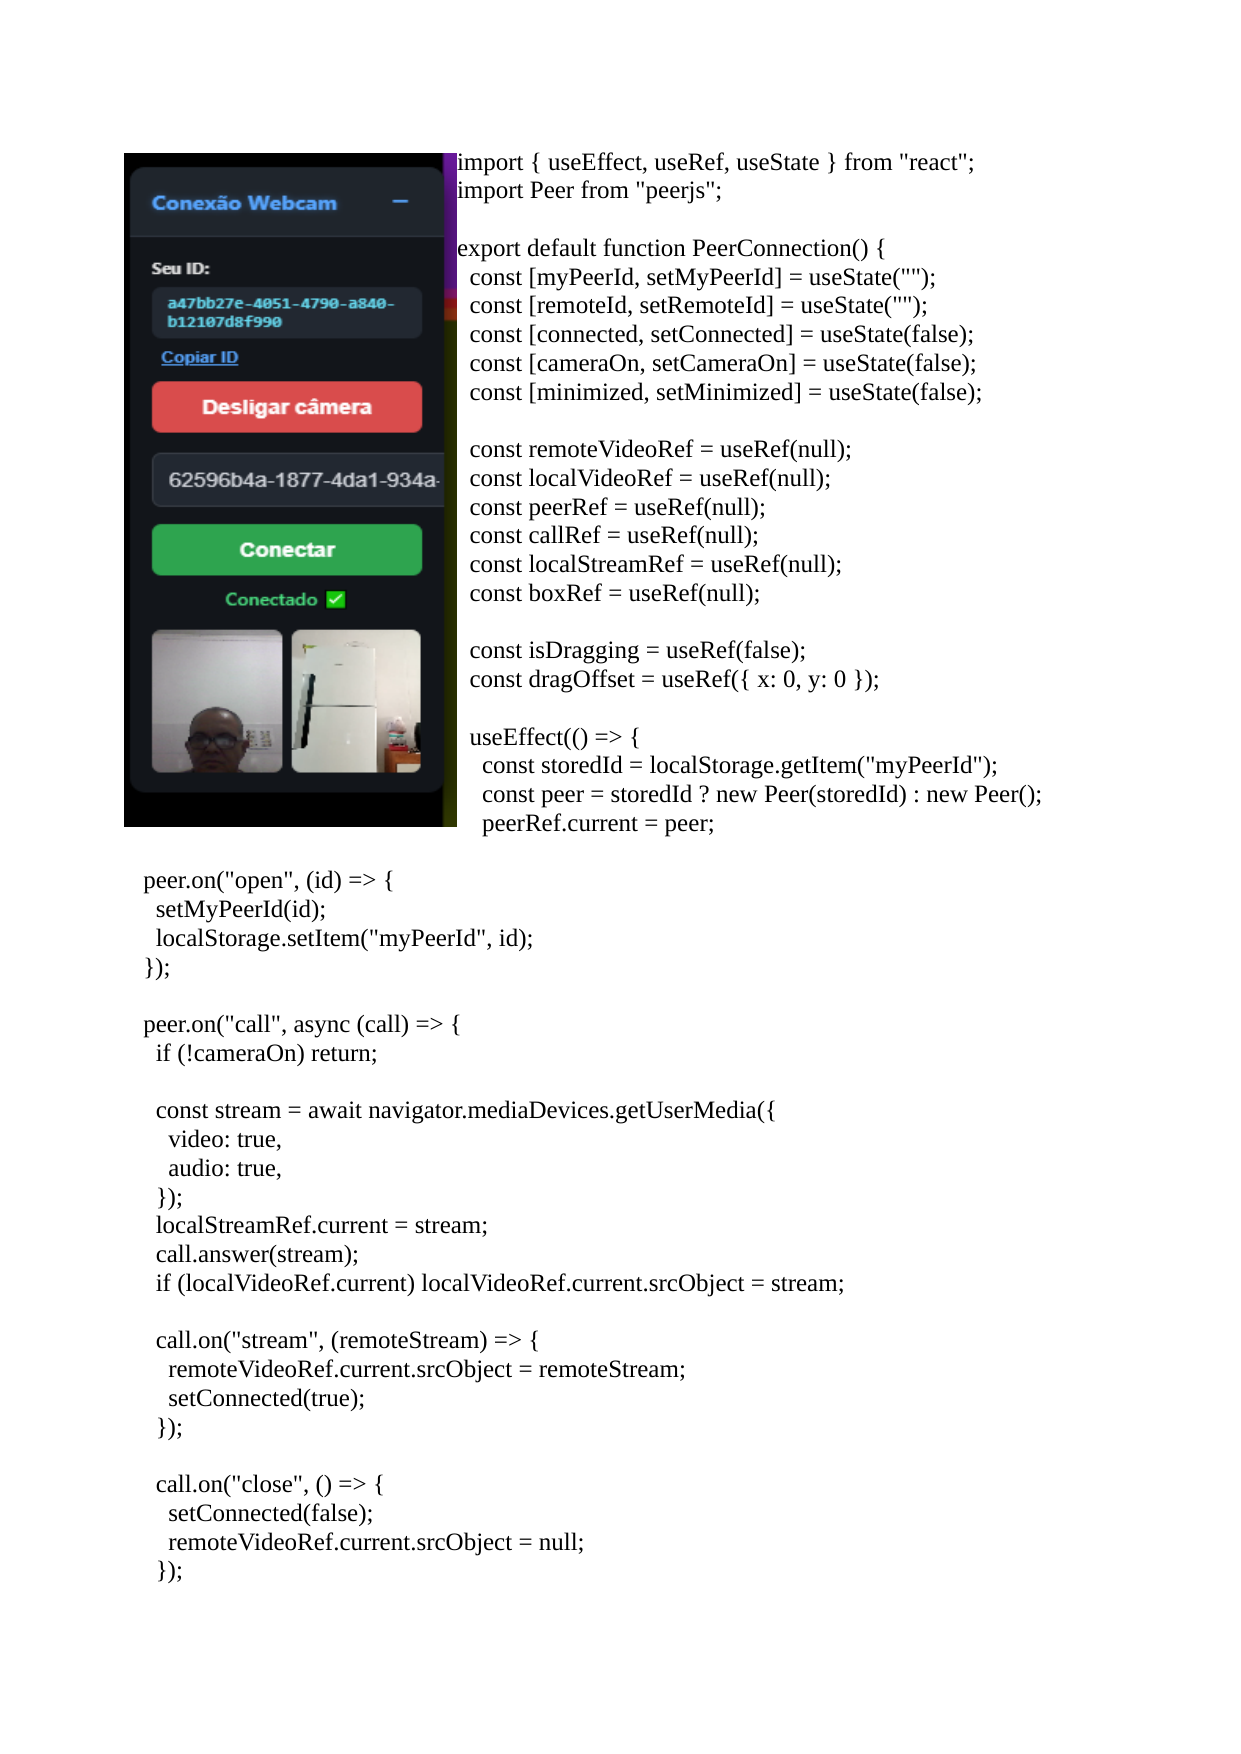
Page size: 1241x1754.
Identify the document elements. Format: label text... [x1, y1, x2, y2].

text const storedId = localStorage.getItem("myPeerId"); [457, 751, 1122, 779]
text const [myPeerId, setMyPeerId] = useState(""); [457, 262, 1122, 291]
text import Peer from "peerjs"; [457, 176, 1122, 204]
text const callRef = useRef(null); [457, 521, 1122, 549]
text if (localVideoRef.current) localVideoRef.current.srcObject = stream; [118, 1268, 1122, 1297]
text import { useEffect, useRef, useState } from "react"; [118, 147, 1122, 176]
text audio: true, [118, 1153, 1122, 1182]
text const peer = storedId ? new Peer(storedId) : new Peer(); [457, 779, 1122, 808]
text const localVideoRef = useRef(null); [457, 463, 1122, 492]
text video: true, [118, 1124, 1122, 1153]
text localStreamRef.current = stream; [118, 1211, 1122, 1239]
text setMyPeerId(id); [118, 894, 1122, 923]
text call.on("stream", (remoteStream) => { [118, 1326, 1122, 1354]
text const [connected, setConnected] = useState(false); [457, 319, 1122, 348]
text const dragOffset = useRef({ x: 0, y: 0 }); [457, 664, 1122, 693]
text const [minimized, setMinimized] = useState(false); [457, 377, 1122, 406]
text }); [118, 1182, 1122, 1211]
text const remoteVideoRef = useRef(null); [457, 434, 1122, 463]
text const [remoteId, setRemoteId] = useState(""); [457, 291, 1122, 319]
text localStorage.setItem("myPeerId", id); [118, 923, 1122, 952]
text const peerRef = useRef(null); [457, 492, 1122, 521]
text setConnected(false); [118, 1498, 1122, 1527]
text peer.on("call", async (call) => { [118, 1009, 1122, 1038]
text }); [118, 1556, 1122, 1584]
text if (!cameraOn) return; [118, 1038, 1122, 1067]
text const stream = await navigator.mediaDevices.getUserMedia({ [118, 1096, 1122, 1124]
text const [cameraOn, setCameraOn] = useState(false); [457, 348, 1122, 377]
text useEffect(() => { [457, 722, 1122, 751]
text remoteVideoRef.current.srcObject = remoteStream; [118, 1354, 1122, 1383]
text remoteVideoRef.current.srcObject = null; [118, 1527, 1122, 1556]
text call.on("close", () => { [118, 1469, 1122, 1498]
text call.answer(stream); [118, 1239, 1122, 1268]
text export default function PeerConnection() { [457, 233, 1122, 262]
picture [124, 153, 457, 827]
text const isDragging = useRef(false); [457, 636, 1122, 664]
text peer.on("open", (id) => { [118, 866, 1122, 894]
text peerRef.current = peer; [118, 808, 1122, 837]
text const boxRef = useRef(null); [457, 578, 1122, 607]
text setConnected(true); [118, 1383, 1122, 1412]
text const localStreamRef = useRef(null); [457, 549, 1122, 578]
text }); [118, 1412, 1122, 1441]
text }); [118, 952, 1122, 981]
